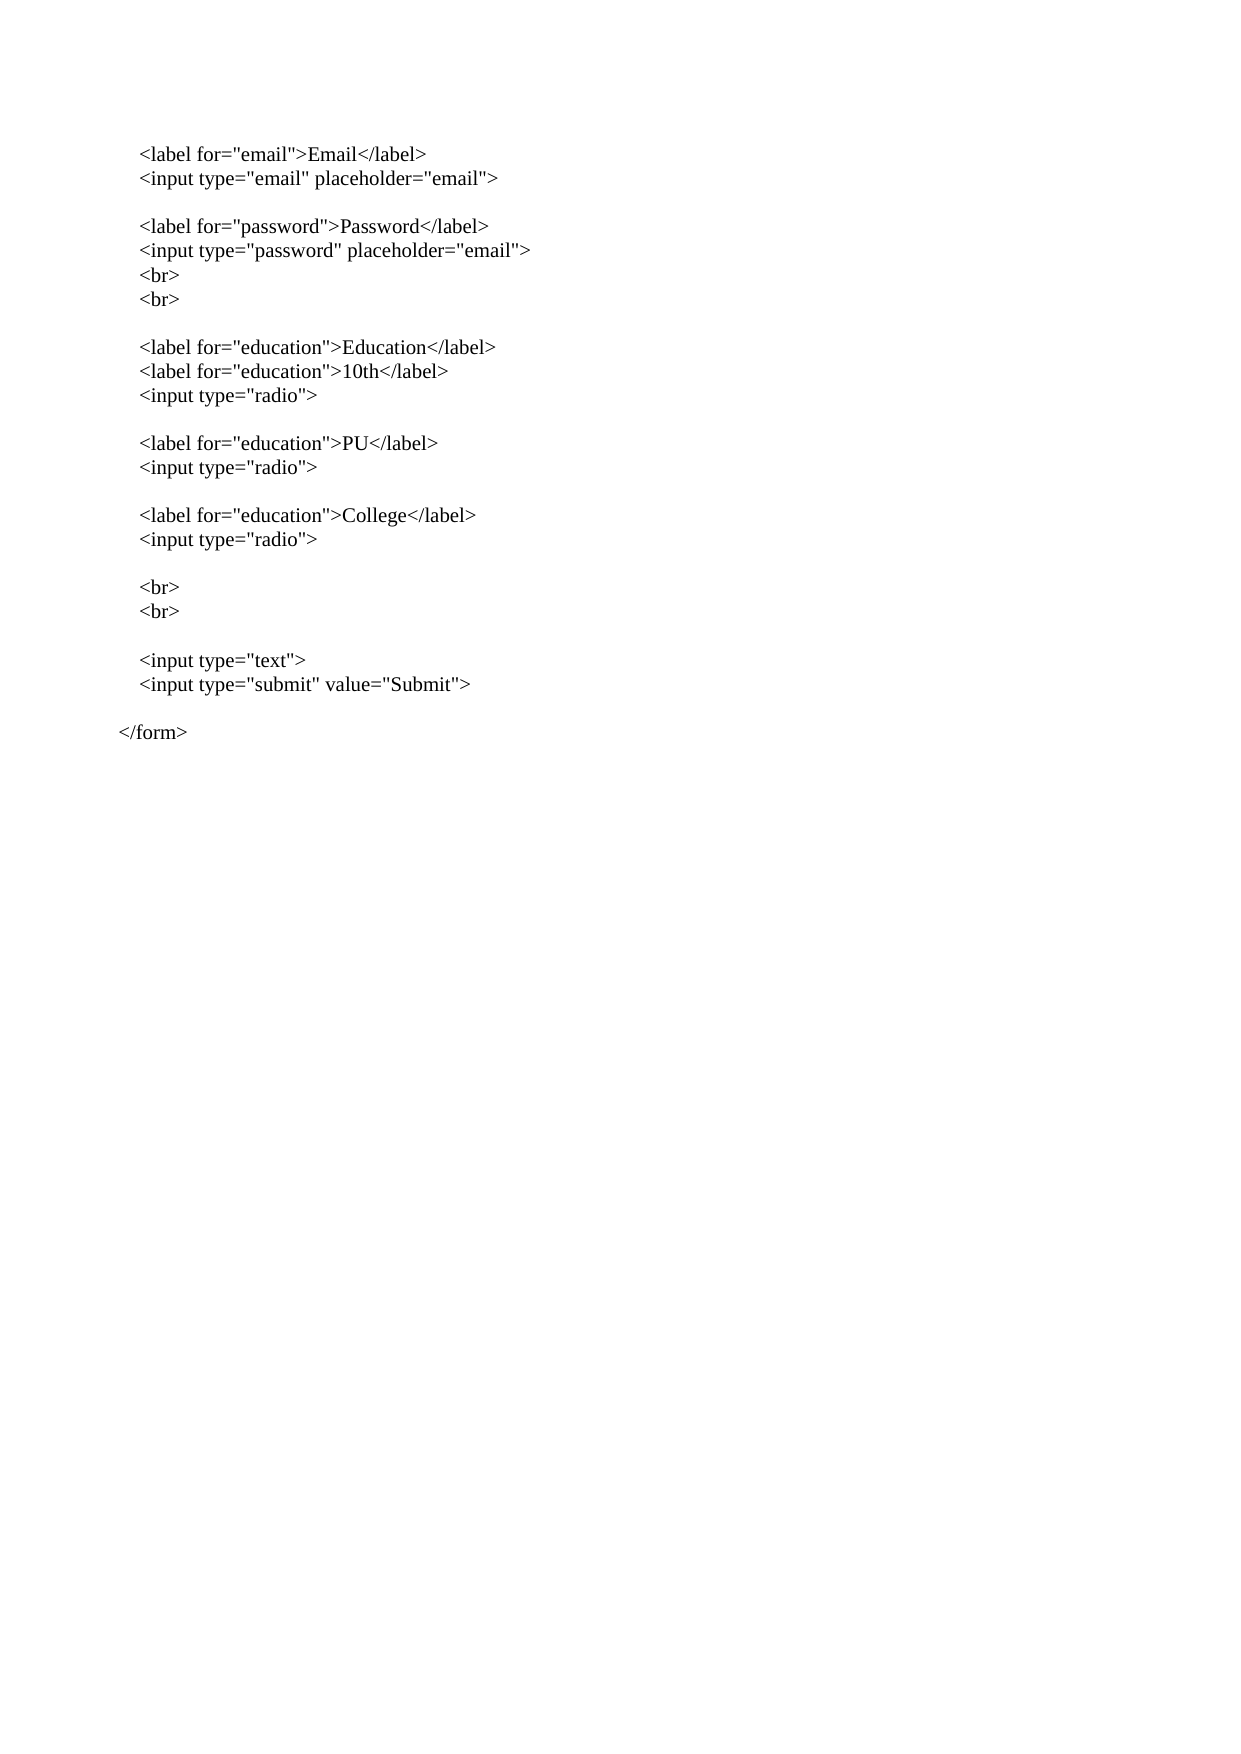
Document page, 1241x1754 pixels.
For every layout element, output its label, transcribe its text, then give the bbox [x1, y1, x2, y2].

text <label for="education">PU</label> [118, 431, 1122, 455]
text <br> [118, 287, 1122, 311]
text <input type="email" placeholder="email"> [118, 166, 1122, 190]
text <br> [118, 262, 1122, 287]
text <label for="education">10th</label> [118, 359, 1122, 383]
text <input type="radio"> [118, 455, 1122, 479]
text <input type="radio"> [118, 383, 1122, 407]
text <input type="password" placeholder="email"> [118, 238, 1122, 262]
text <input type="submit" value="Submit"> [118, 672, 1122, 696]
text <br> [118, 599, 1122, 623]
text <input type="text"> [118, 647, 1122, 672]
text <label for="email">Email</label> [118, 142, 1122, 166]
text </form> [118, 720, 1122, 744]
text <label for="education">Education</label> [118, 335, 1122, 359]
text <label for="password">Password</label> [118, 214, 1122, 238]
text <label for="education">College</label> [118, 503, 1122, 527]
text <input type="radio"> [118, 527, 1122, 551]
text <br> [118, 575, 1122, 599]
